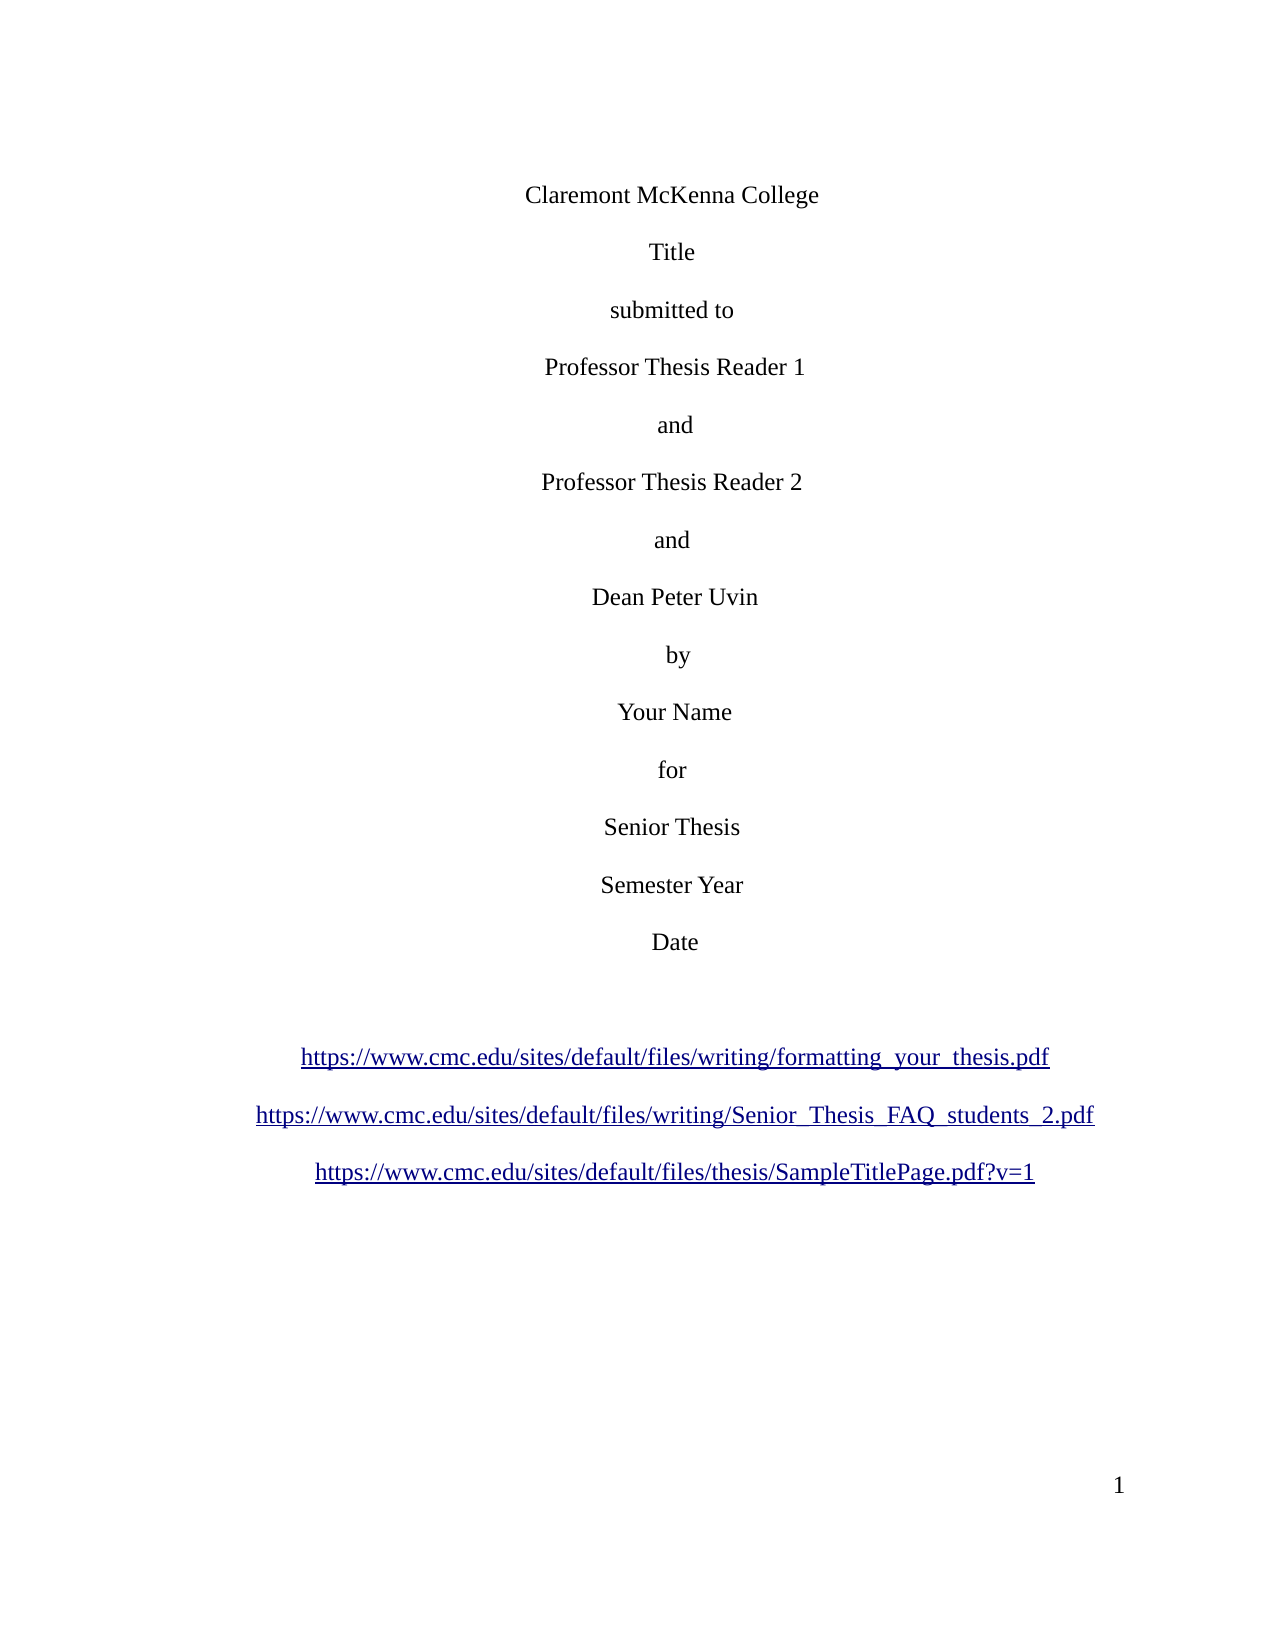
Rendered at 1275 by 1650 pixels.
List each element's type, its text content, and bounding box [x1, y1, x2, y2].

text https://www.cmc.edu/sites/default/files/writing/Senior_Thesis_FAQ_students_2.pdf [225, 1100, 1125, 1129]
text Date [225, 927, 1125, 956]
text by [225, 640, 1125, 669]
text https://www.cmc.edu/sites/default/files/writing/formatting_your_thesis.pdf [225, 1042, 1125, 1071]
text Senior Thesis [225, 812, 1125, 841]
text and [225, 410, 1125, 439]
text and [225, 525, 1125, 554]
text https://www.cmc.edu/sites/default/files/thesis/SampleTitlePage.pdf?v=1 [225, 1157, 1125, 1186]
text Your Name [225, 697, 1125, 726]
text for [225, 755, 1125, 784]
text Professor Thesis Reader 2 [225, 467, 1125, 496]
text Title [225, 237, 1125, 266]
text Professor Thesis Reader 1 [225, 352, 1125, 381]
text Claremont McKenna College [225, 180, 1125, 209]
text Dean Peter Uvin [225, 582, 1125, 611]
text Semester Year [225, 870, 1125, 899]
text submitted to [225, 295, 1125, 324]
